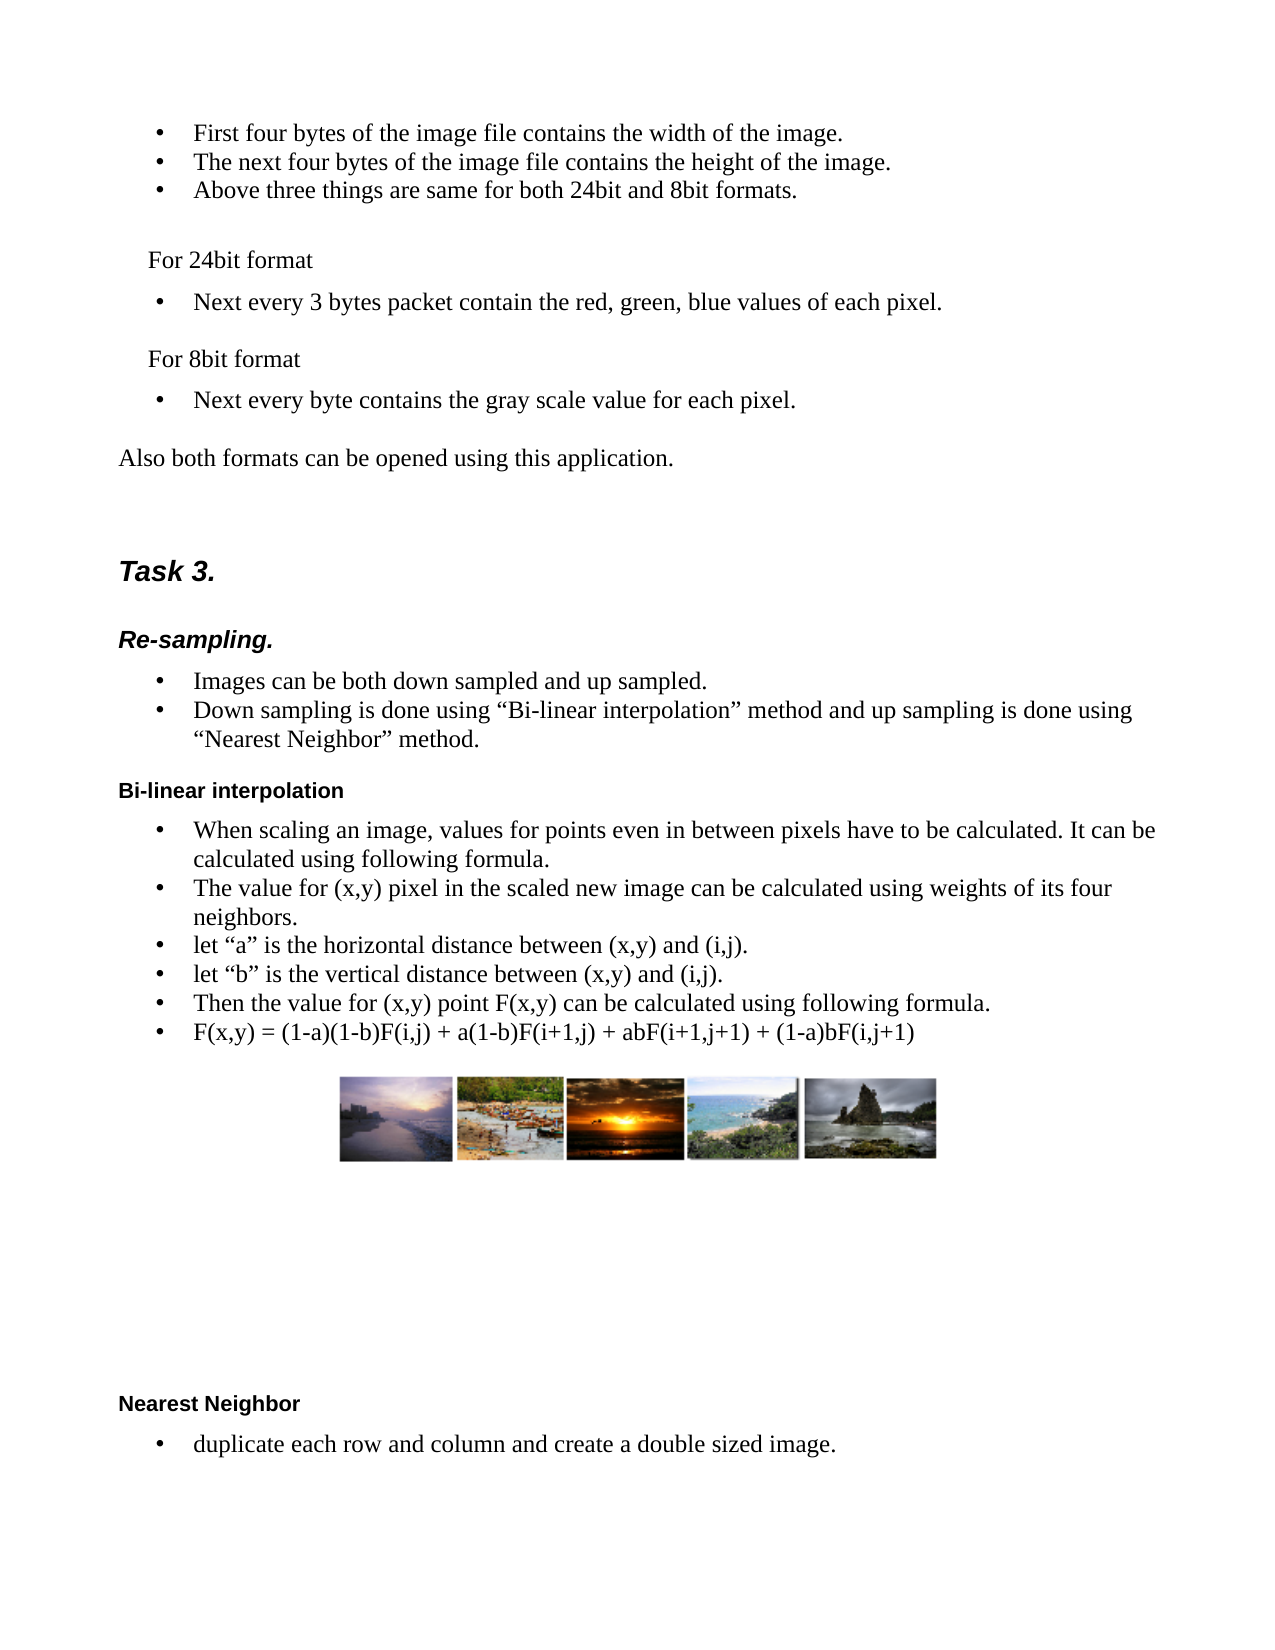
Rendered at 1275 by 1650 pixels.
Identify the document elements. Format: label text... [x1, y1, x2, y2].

list Next every 3 bytes packet contain the red, green, blue values of each pixel. [156, 287, 1157, 316]
subtitle Bi-linear interpolation [118, 778, 1157, 803]
subtitle Re-sampling. [118, 625, 1157, 654]
list Above three things are same for both 24bit and 8bit formats. [156, 176, 1157, 204]
list The next four bytes of the image file contains the height of the image. [156, 147, 1157, 176]
list Down sampling is done using “Bi-linear interpolation” method and up sampling is done using “Nearest Neighbor” method. [156, 695, 1157, 753]
list F(x,y) = (1-a)(1-b)F(i,j) + a(1-b)F(i+1,j) + abF(i+1,j+1) + (1-a)bF(i,j+1) [156, 1017, 1157, 1045]
text Also both formats can be opened using this application. [118, 443, 1157, 472]
list First four bytes of the image file contains the width of the image. [156, 118, 1157, 147]
list For 8bit format [148, 344, 1157, 373]
list let “b” is the vertical distance between (x,y) and (i,j). [156, 959, 1157, 988]
list When scaling an image, values for points even in between pixels have to be calculated. It can be calculated using following formula. [156, 815, 1157, 873]
list Next every byte contains the gray scale value for each pixel. [156, 386, 1157, 414]
list The value for (x,y) pixel in the scaled new image can be calculated using weights of its four neighbors. [156, 873, 1157, 930]
list For 24bit format [148, 246, 1157, 274]
list duplicate each row and column and create a double sized image. [156, 1429, 1157, 1457]
subtitle Nearest Neighbor [118, 1391, 1157, 1416]
picture [337, 1074, 938, 1165]
subtitle Task 3. [118, 554, 1157, 588]
list let “a” is the horizontal distance between (x,y) and (i,j). [156, 930, 1157, 959]
list Images can be both down sampled and up sampled. [156, 666, 1157, 695]
list Then the value for (x,y) point F(x,y) can be calculated using following formula. [156, 988, 1157, 1017]
